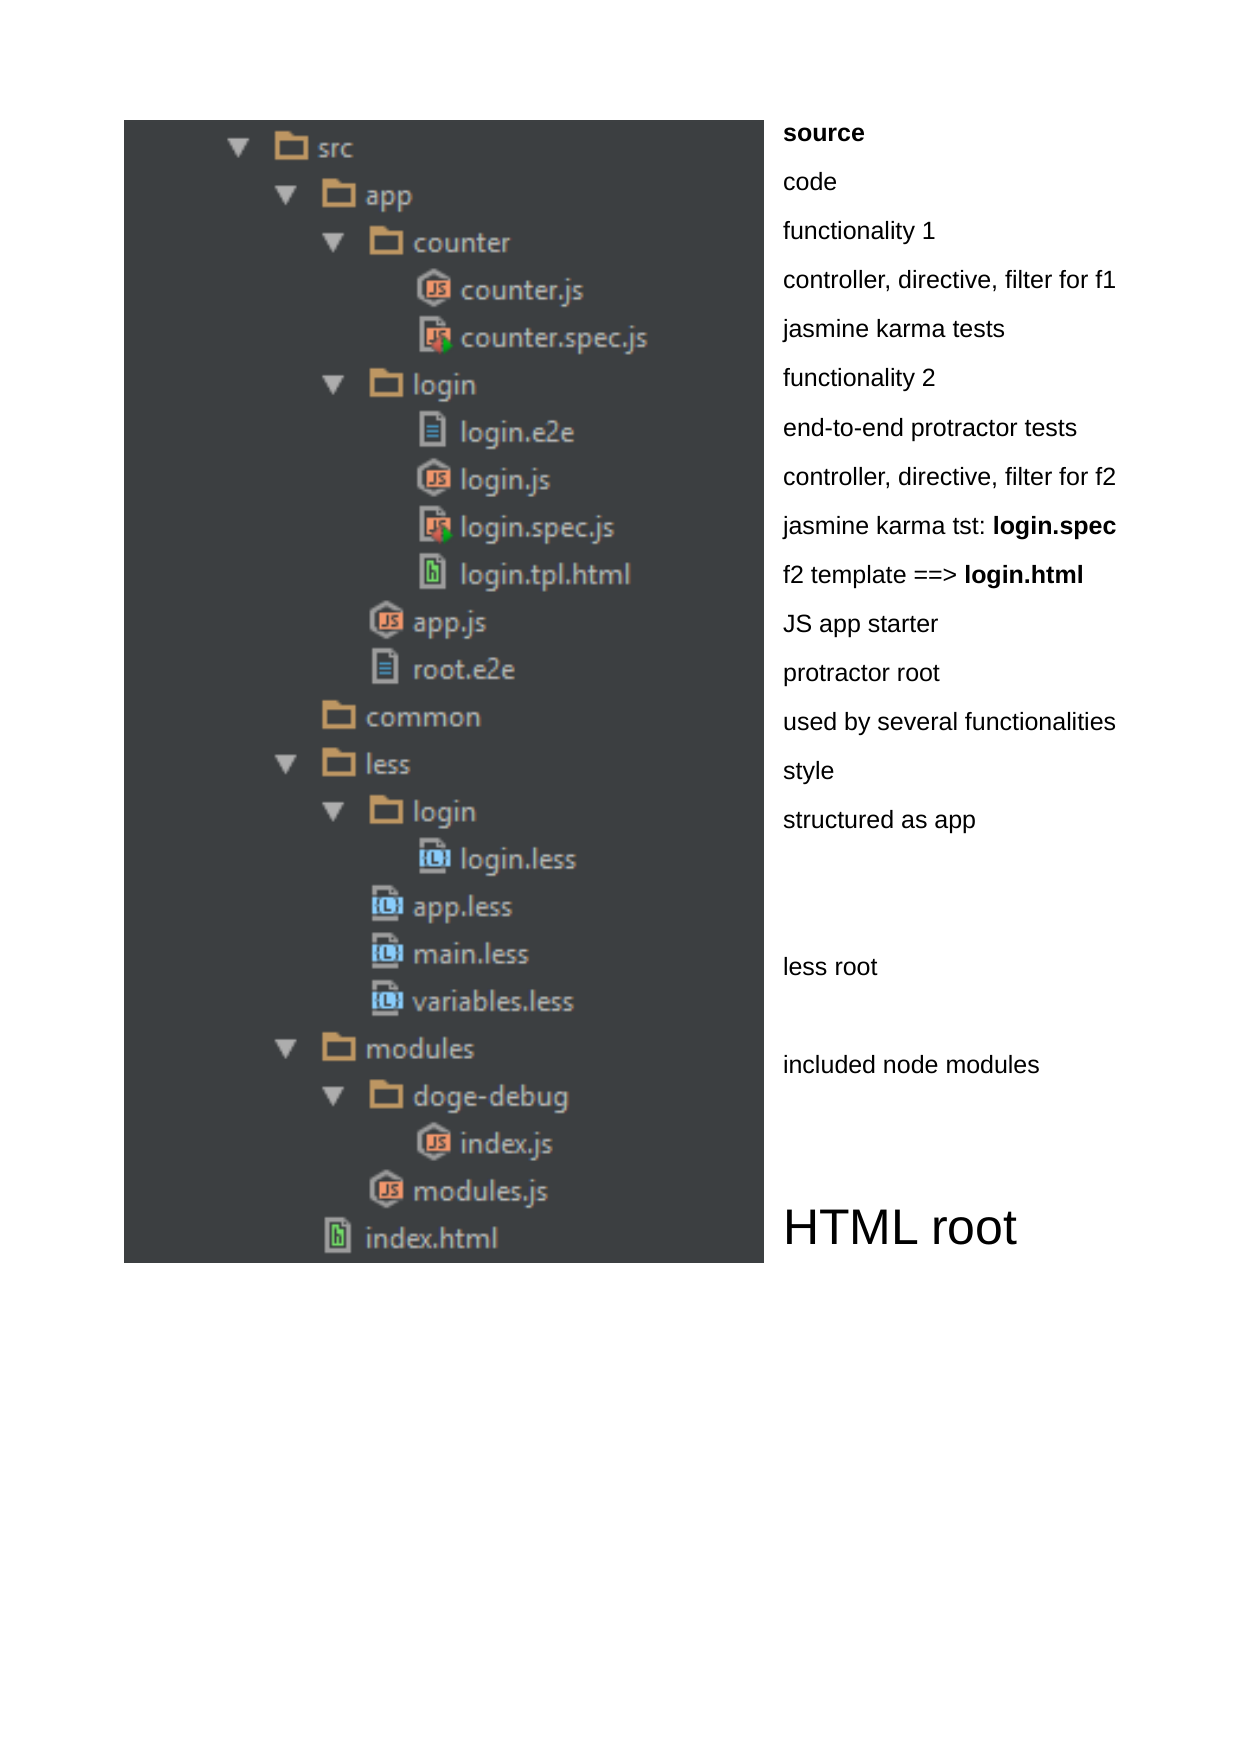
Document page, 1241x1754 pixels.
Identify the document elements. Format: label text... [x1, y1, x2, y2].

text used by several functionalities [764, 707, 1122, 736]
text code [764, 167, 1122, 196]
text less root [764, 952, 1122, 981]
text jasmine karma tests [764, 314, 1122, 343]
text f2 template ==> login.html [764, 560, 1122, 588]
text HTML root [764, 1197, 1122, 1255]
text functionality 2 [764, 363, 1122, 392]
picture [124, 120, 764, 1263]
text [118, 167, 124, 196]
text source [118, 118, 1122, 147]
text end-to-end protractor tests [764, 412, 1122, 441]
text style [764, 756, 1122, 785]
text protractor root [764, 658, 1122, 687]
text structured as app [764, 805, 1122, 834]
text [118, 1197, 124, 1255]
text controller, directive, filter for f2 [764, 462, 1122, 490]
text functionality 1 [764, 216, 1122, 245]
text included node modules [764, 1050, 1122, 1079]
text JS app starter [764, 609, 1122, 637]
text [118, 756, 124, 785]
text controller, directive, filter for f1 [764, 265, 1122, 294]
text jasmine karma tst: login.spec [764, 511, 1122, 539]
